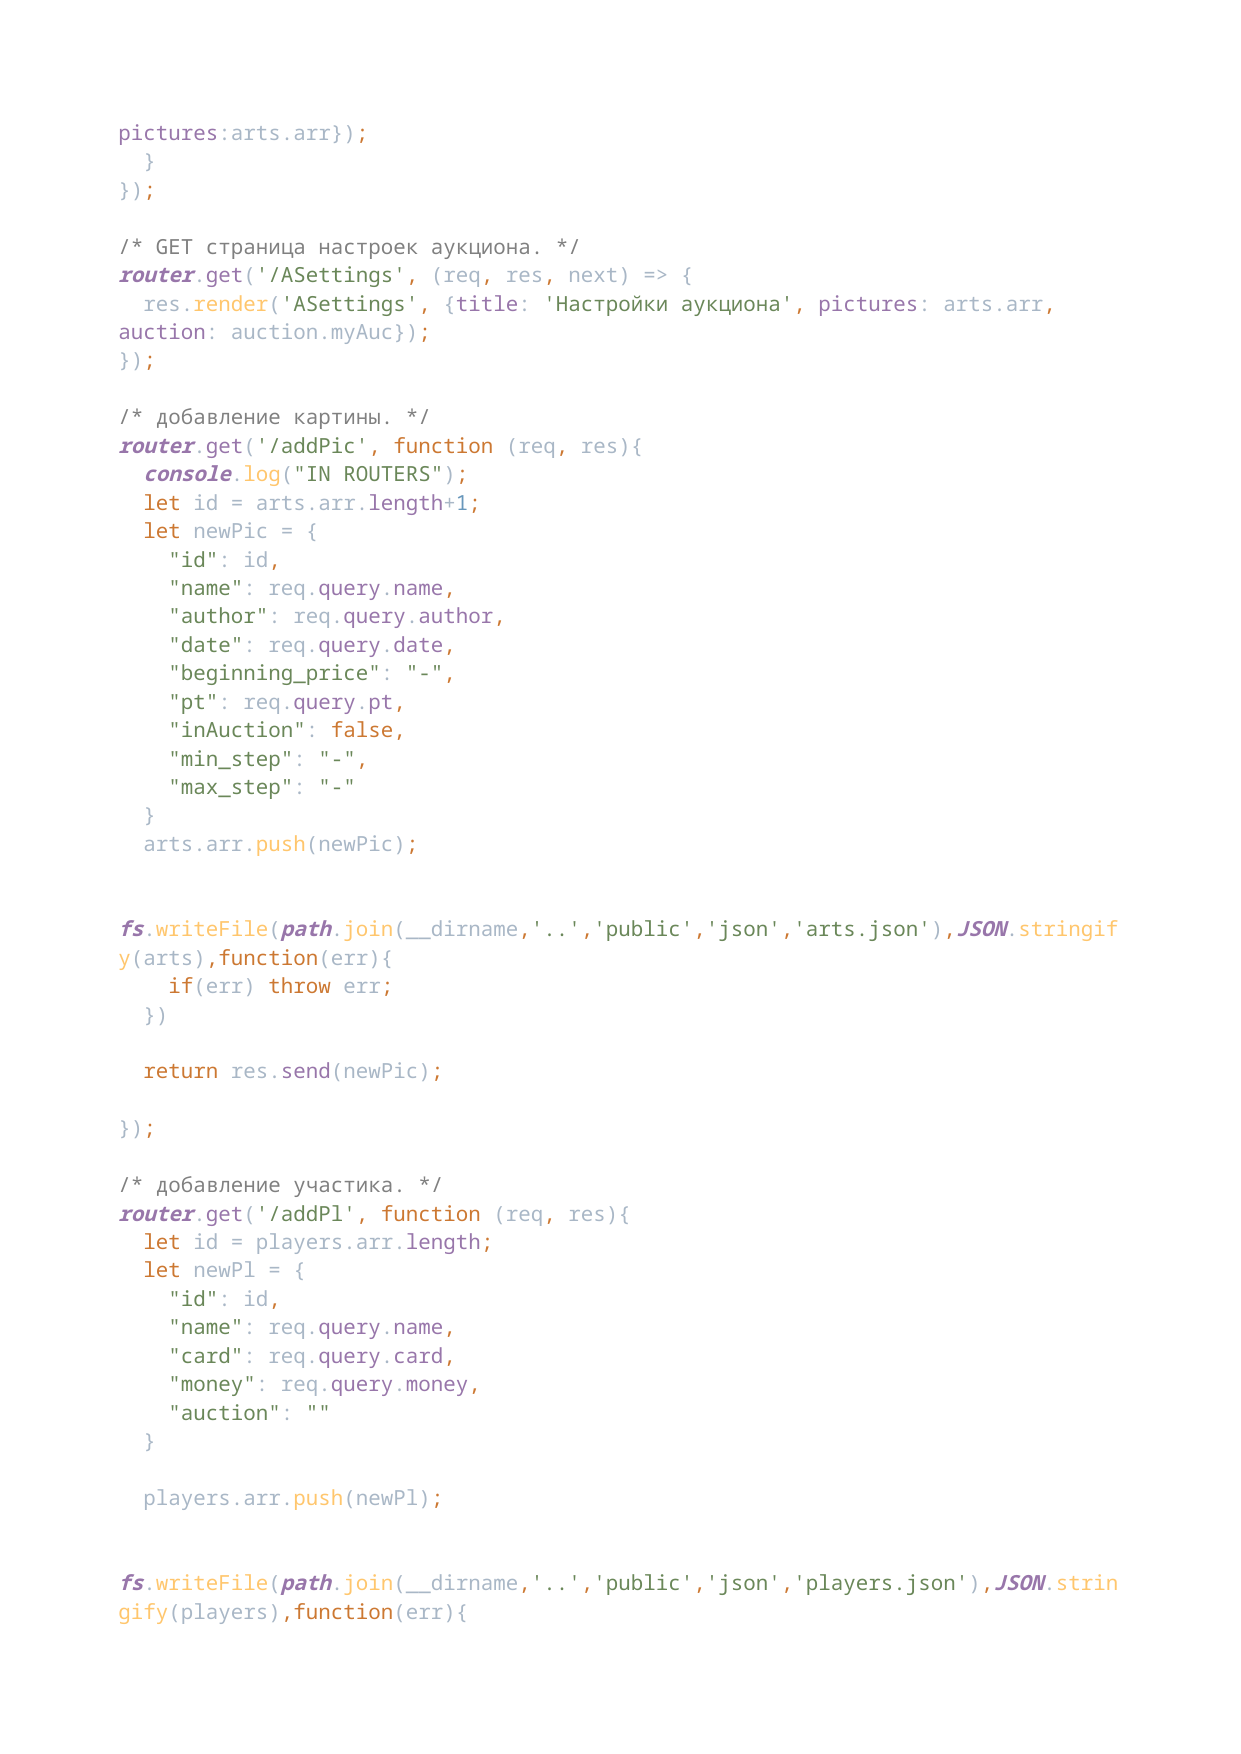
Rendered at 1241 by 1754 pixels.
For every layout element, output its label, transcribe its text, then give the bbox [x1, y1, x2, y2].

text pictures:arts.arr}); } }); /* GET страница настроек аукциона. */ router.get('/ASettings', (req, res, next) => { res.render('ASettings', {title: 'Настройки аукциона', pictures: arts.arr, auction: auction.myAuc}); }); /* добавление картины. */ router.get('/addPic', function (req, res){ console.log("IN ROUTERS"); let id = arts.arr.length+1; let newPic = { "id": id, "name": req.query.name, "author": req.query.author, "date": req.query.date, "beginning_price": "-", "pt": req.query.pt, "inAuction": false, "min_step": "-", "max_step": "-" } arts.arr.push(newPic); fs.writeFile(path.join(__dirname,'..','public','json','arts.json'),JSON.stringify(arts),function(err){ if(err) throw err; }) return res.send(newPic); }); /* добавление участика. */ router.get('/addPl', function (req, res){ let id = players.arr.length; let newPl = { "id": id, "name": req.query.name, "card": req.query.card, "money": req.query.money, "auction": "" } players.arr.push(newPl); fs.writeFile(path.join(__dirname,'..','public','json','players.json'),JSON.stringify(players),function(err){ [118, 118, 1122, 1625]
